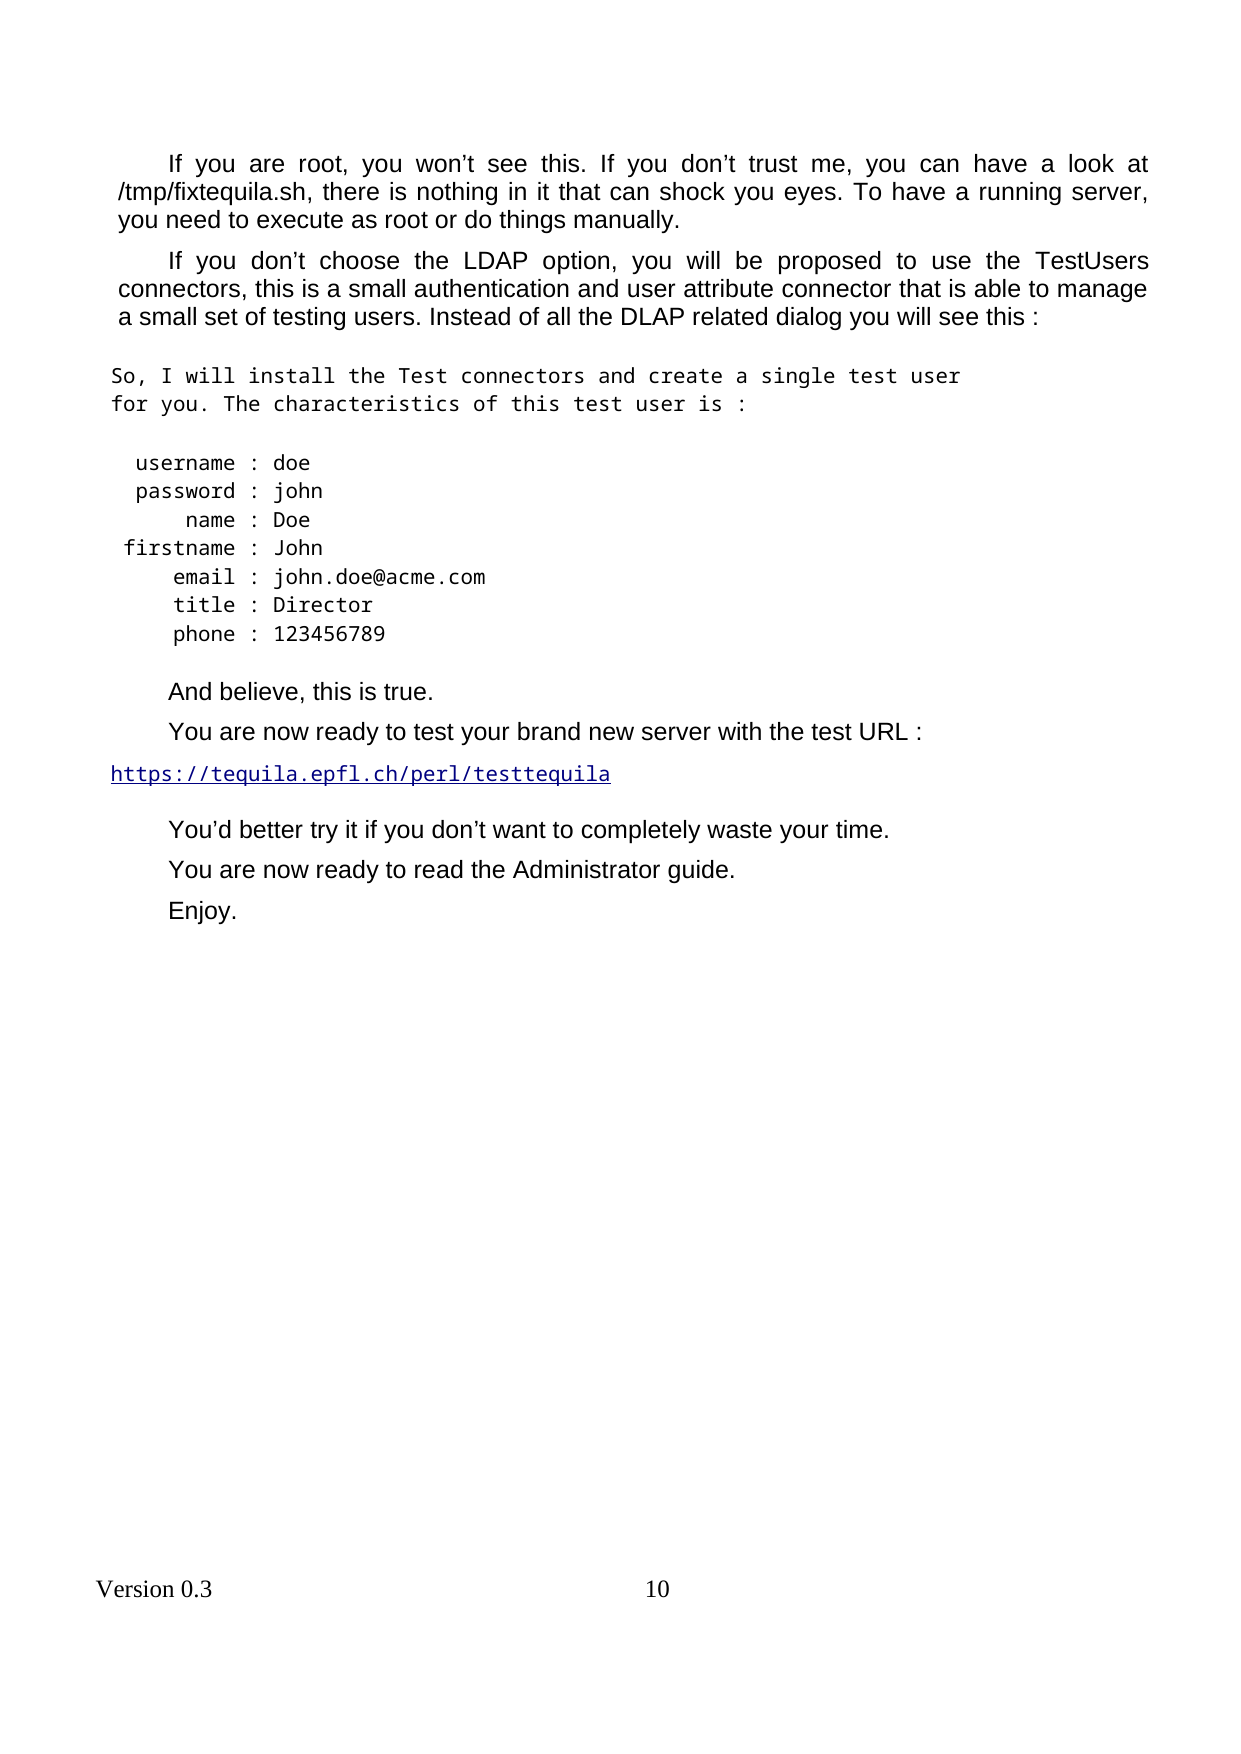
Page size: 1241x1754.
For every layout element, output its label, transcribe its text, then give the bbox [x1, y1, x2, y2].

text If you are root, you won’t see this. If you don’t trust me, you can have a look at /tmp/fixtequila.sh, there is nothing in it that can shock you eyes. To have a running server, you need to execute as root or do things manually. [118, 150, 1151, 234]
list password : john [110, 476, 1184, 505]
list https://tequila.epfl.ch/perl/testtequila [110, 758, 1184, 787]
list name : Doe [110, 505, 1184, 533]
list firstname : John [110, 533, 1184, 562]
text You are now ready to test your brand new server with the test URL : [118, 718, 1151, 746]
list phone : 123456789 [110, 619, 1184, 647]
text And believe, this is true. [118, 677, 1151, 706]
list username : doe [110, 448, 1184, 476]
list email : john.doe@acme.com [110, 562, 1184, 590]
text You’d better try it if you don’t want to completely waste your time. [118, 816, 1151, 844]
list for you. The characteristics of this test user is : [110, 389, 1184, 418]
list So, I will install the Test connectors and create a single test user [110, 361, 1184, 389]
text You are now ready to read the Administrator guide. [118, 856, 1151, 884]
text Enjoy. [118, 897, 1151, 925]
list title : Director [110, 590, 1184, 619]
text If you don’t choose the LDAP option, you will be proposed to use the TestUsers connectors, this is a small authentication and user attribute connector that is able to manage a small set of testing users. Instead of all the DLAP related dialog you will see this : [118, 247, 1151, 331]
